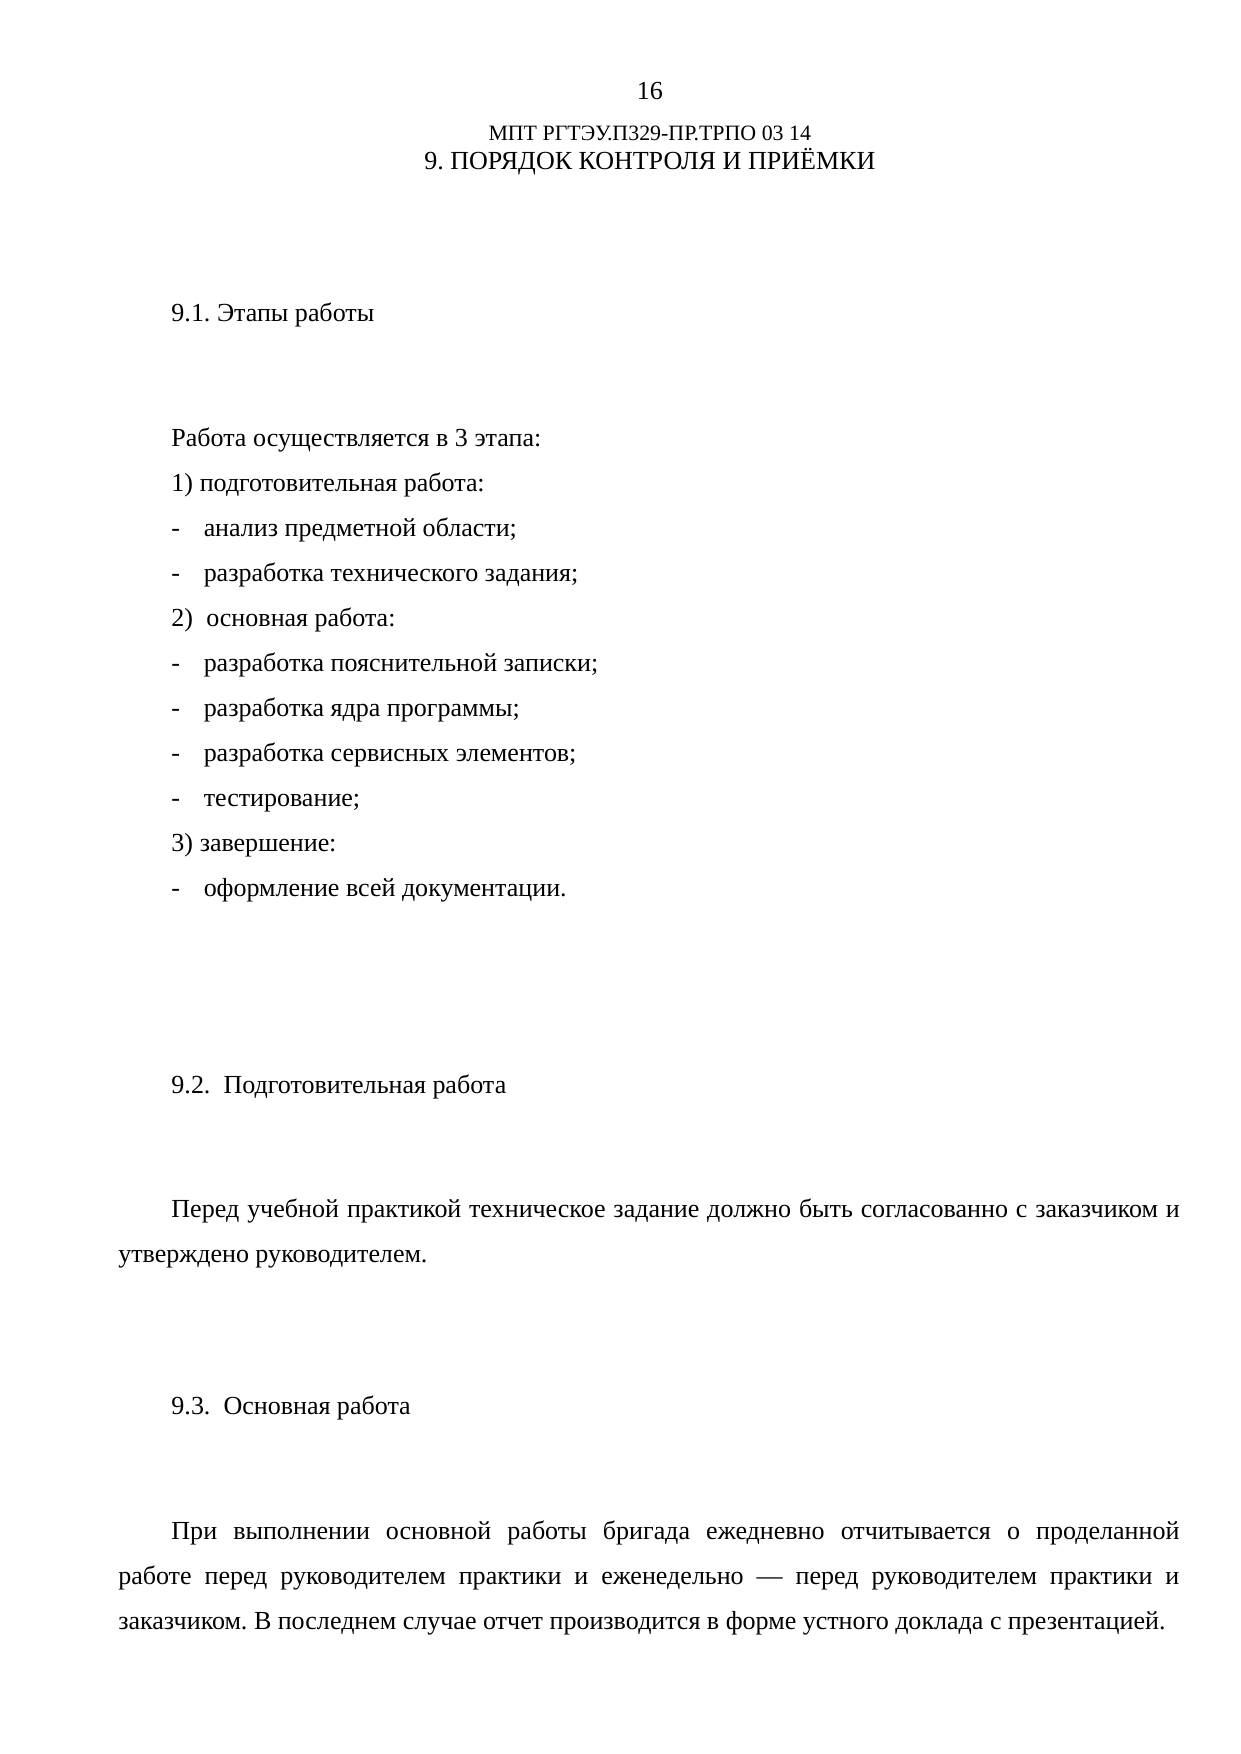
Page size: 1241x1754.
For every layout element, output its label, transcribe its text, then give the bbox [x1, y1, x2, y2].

subtitle подготовительная работа: [118, 467, 1181, 497]
text Перед учебной практикой техническое задание должно быть согласованно с заказчиком и утверждено руководителем. [118, 1193, 1181, 1268]
subtitle основная работа: [118, 602, 1181, 632]
subtitle разработка технического задания; [118, 557, 1181, 587]
subtitle Порядок контроля и приёмки [118, 145, 1181, 175]
subtitle Основная работа [118, 1390, 1181, 1420]
subtitle завершение: [118, 827, 1181, 857]
subtitle разработка пояснительной записки; [118, 647, 1181, 677]
text При выполнении основной работы бригада ежедневно отчитывается о проделанной работе перед руководителем практики и еженедельно — перед руководителем практики и заказчиком. В последнем случае отчет производится в форме устного доклада с презентацией. [118, 1515, 1181, 1635]
text Работа осуществляется в 3 этапа: [118, 422, 1181, 452]
subtitle оформление всей документации. [118, 872, 1181, 902]
subtitle тестирование; [118, 782, 1181, 812]
subtitle Подготовительная работа [118, 1069, 1181, 1099]
subtitle разработка ядра программы; [118, 692, 1181, 722]
subtitle анализ предметной области; [118, 512, 1181, 542]
subtitle Этапы работы [118, 297, 1181, 327]
subtitle разработка сервисных элементов; [118, 737, 1181, 767]
